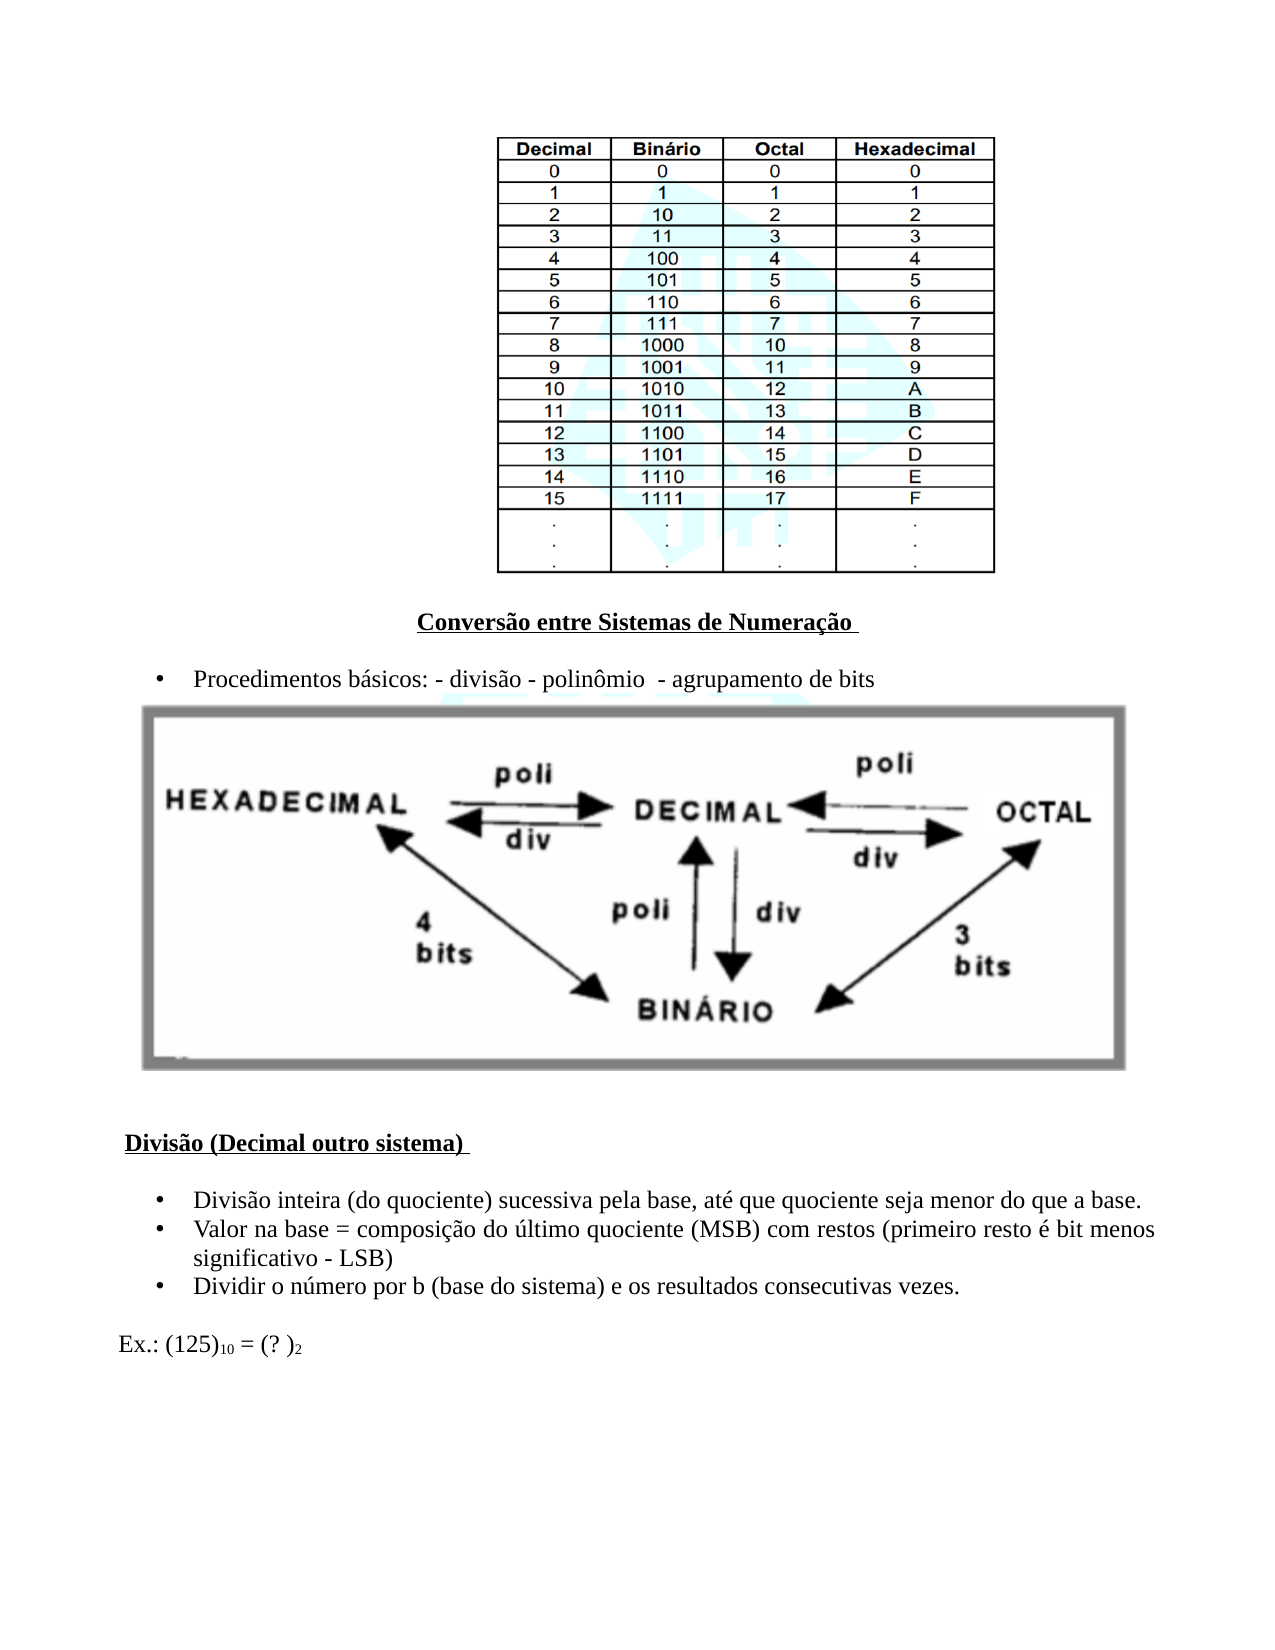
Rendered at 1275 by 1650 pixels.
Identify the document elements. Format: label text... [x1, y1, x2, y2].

picture [487, 118, 1024, 580]
list Procedimentos básicos: - divisão - polinômio - agrupamento de bits [156, 664, 1157, 693]
text Divisão (Decimal outro sistema) [118, 1128, 1157, 1156]
list Dividir o número por b (base do sistema) e os resultados consecutivas vezes. [156, 1271, 1157, 1300]
text Conversão entre Sistemas de Numeração [118, 607, 1157, 636]
list Divisão inteira (do quociente) sucessiva pela base, até que quociente seja menor do que a base. [156, 1185, 1157, 1214]
picture [136, 693, 1139, 1071]
list Valor na base = composição do último quociente (MSB) com restos (primeiro resto é bit menos significativo - LSB) [156, 1214, 1157, 1271]
text Ex.: (125)10 = (? )2 [118, 1329, 1157, 1358]
